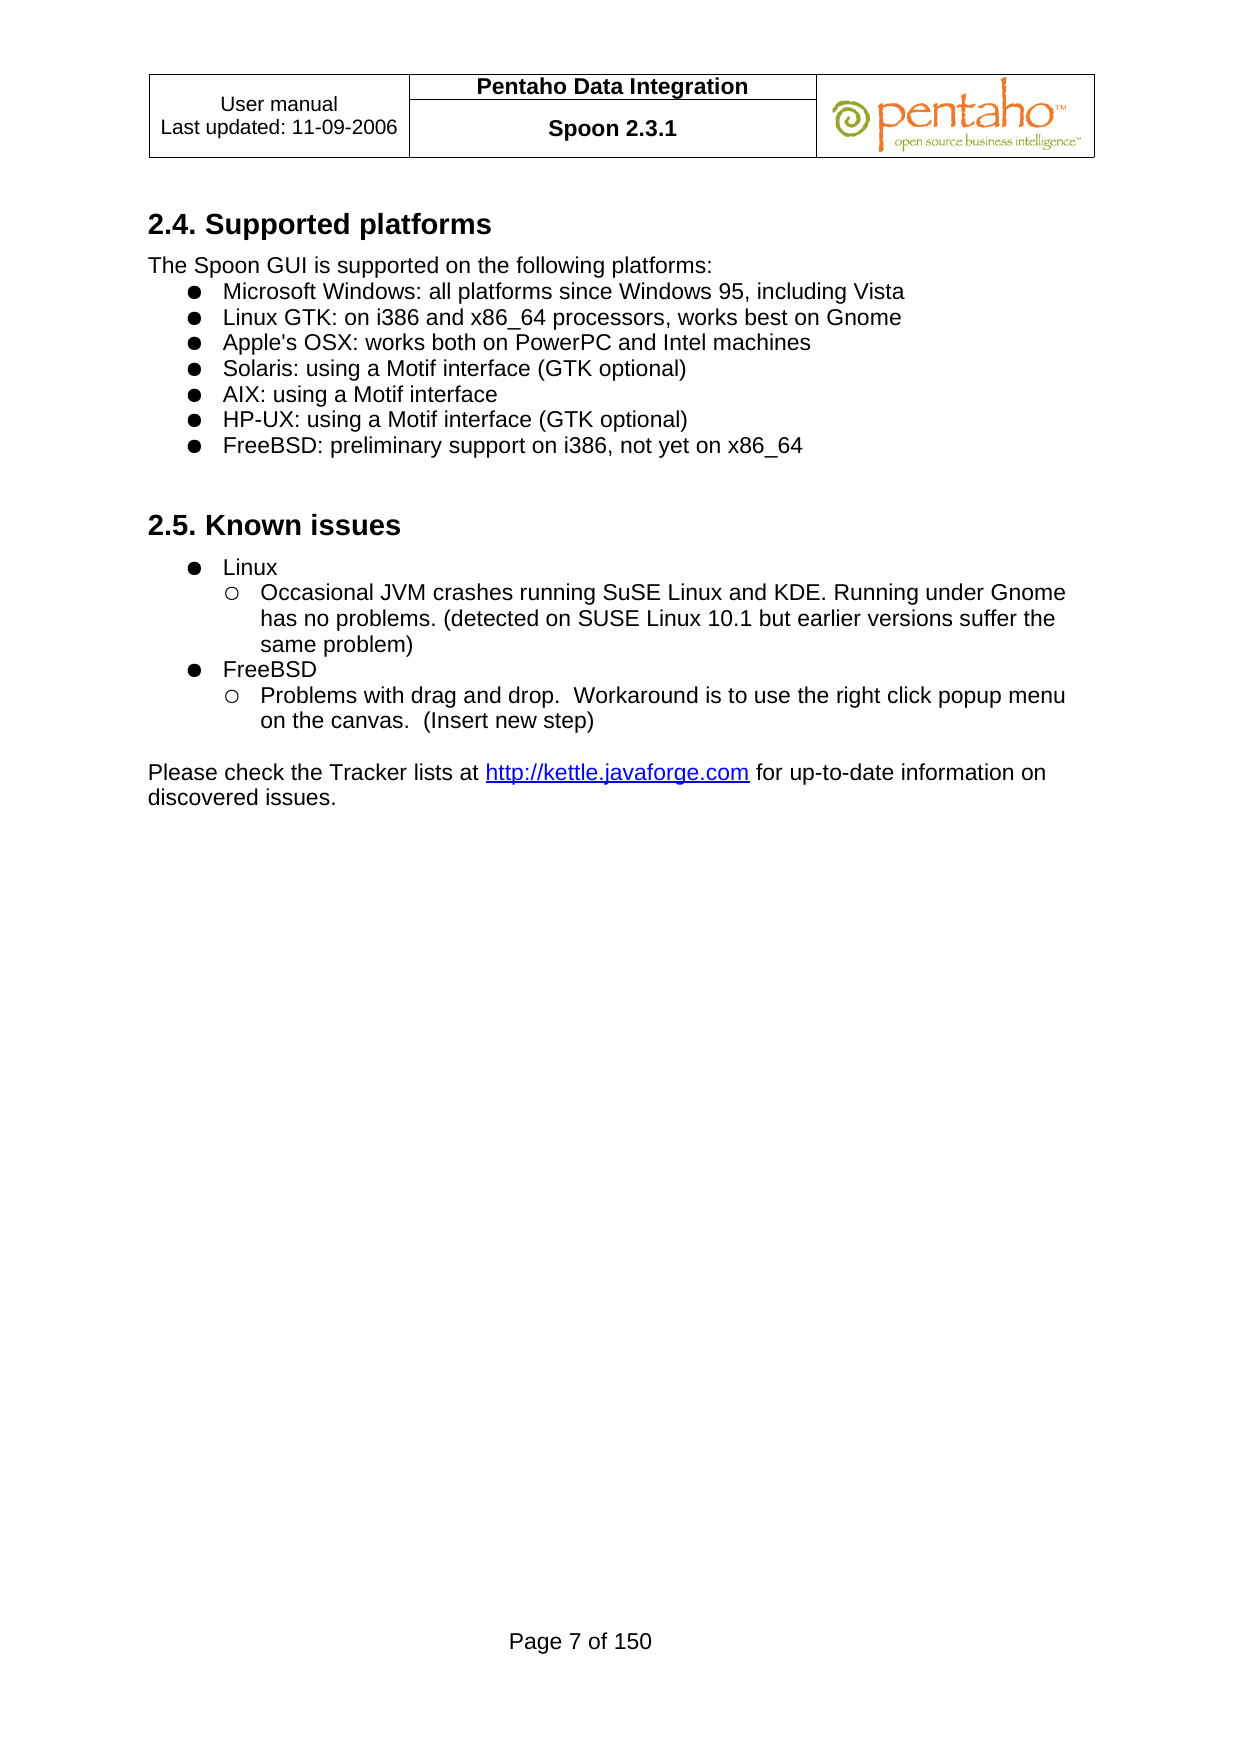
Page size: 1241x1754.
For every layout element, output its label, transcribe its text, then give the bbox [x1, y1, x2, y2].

text The Spoon GUI is supported on the following platforms: [148, 253, 1092, 278]
text Please check the Tracker lists at http://kettle.javaforge.com for up-to-date information on discovered issues. [148, 759, 1092, 810]
list HP-UX: using a Motif interface (GTK optional) [185, 407, 1092, 433]
list Linux GTK: on i386 and x86_64 processors, works best on Gnome [185, 304, 1092, 330]
list FreeBSD [185, 657, 1092, 682]
list FreeBSD: preliminary support on i386, not yet on x86_64 [185, 433, 1092, 458]
list Linux [185, 554, 1092, 580]
list Microsoft Windows: all platforms since Windows 95, including Vista [185, 278, 1092, 304]
list Solaris: using a Motif interface (GTK optional) [185, 356, 1092, 381]
list AIX: using a Motif interface [185, 381, 1092, 407]
list Occasional JVM crashes running SuSE Linux and KDE. Running under Gnome has no problems. (detected on SUSE Linux 10.1 but earlier versions suffer the same problem) [223, 580, 1092, 657]
list Problems with drag and drop. Workaround is to use the right click popup menu on the canvas. (Insert new step) [223, 682, 1092, 734]
list Apple's OSX: works both on PowerPC and Intel machines [185, 330, 1092, 356]
subtitle Known issues [148, 509, 1092, 542]
subtitle Supported platforms [148, 208, 1092, 240]
